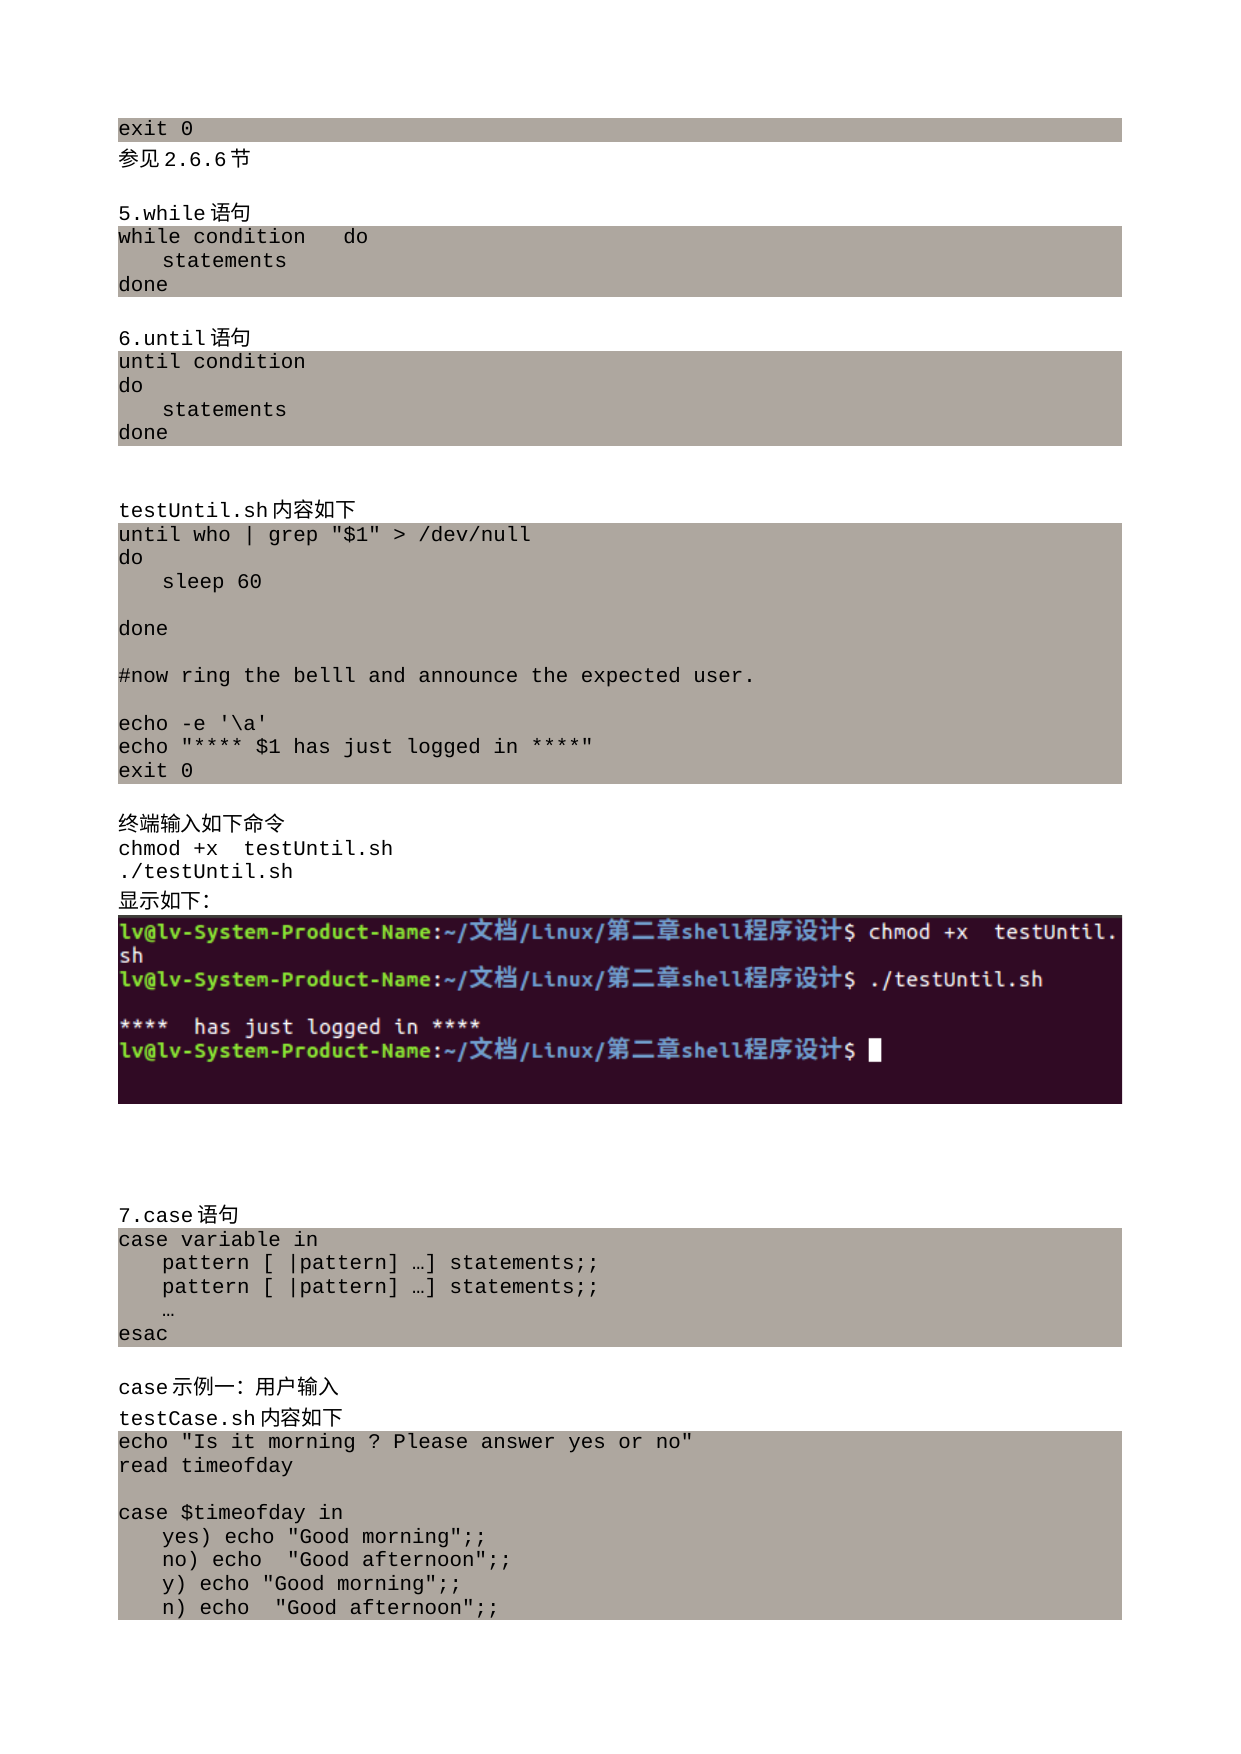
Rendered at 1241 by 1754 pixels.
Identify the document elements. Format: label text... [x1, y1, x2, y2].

text statements [118, 250, 1122, 273]
text testCase.sh内容如下 [118, 1401, 1122, 1431]
text do [118, 547, 1122, 571]
text esac [118, 1323, 1122, 1347]
text do [118, 375, 1122, 398]
text statements [118, 398, 1122, 422]
text read timeofday [118, 1455, 1122, 1478]
text case $timeofday in [118, 1502, 1122, 1526]
text done [118, 618, 1122, 642]
text exit 0 [118, 760, 1122, 784]
text while condition do [118, 226, 1122, 250]
text ./testUntil.sh [118, 861, 1122, 885]
text exit 0 [118, 118, 1122, 142]
text no) echo "Good afternoon";; [118, 1549, 1122, 1573]
text pattern [ |pattern] …] statements;; [118, 1276, 1122, 1299]
text until who | grep "$1" > /dev/null [118, 523, 1122, 547]
text echo "**** $1 has just logged in ****" [118, 736, 1122, 760]
text … [118, 1299, 1122, 1323]
text 显示如下： [118, 885, 1122, 915]
text testUntil.sh内容如下 [118, 493, 1122, 523]
text #now ring the belll and announce the expected user. [118, 665, 1122, 689]
text case variable in [118, 1228, 1122, 1252]
text pattern [ |pattern] …] statements;; [118, 1252, 1122, 1276]
text n) echo "Good afternoon";; [118, 1597, 1122, 1620]
text sleep 60 [118, 571, 1122, 594]
text done [118, 273, 1122, 297]
text echo -e '\a' [118, 713, 1122, 736]
text echo "Is it morning ? Please answer yes or no" [118, 1431, 1122, 1455]
text 参见2.6.6节 [118, 142, 1122, 172]
text until condition [118, 351, 1122, 375]
text 终端输入如下命令 [118, 807, 1122, 837]
text y) echo "Good morning";; [118, 1573, 1122, 1597]
text chmod +x testUntil.sh [118, 837, 1122, 861]
text 5.while语句 [118, 196, 1122, 226]
text 6.until语句 [118, 321, 1122, 351]
text 7.case语句 [118, 1198, 1122, 1228]
text case示例一：用户输入 [118, 1370, 1122, 1401]
picture [118, 915, 1123, 1104]
text yes) echo "Good morning";; [118, 1526, 1122, 1549]
text done [118, 422, 1122, 446]
